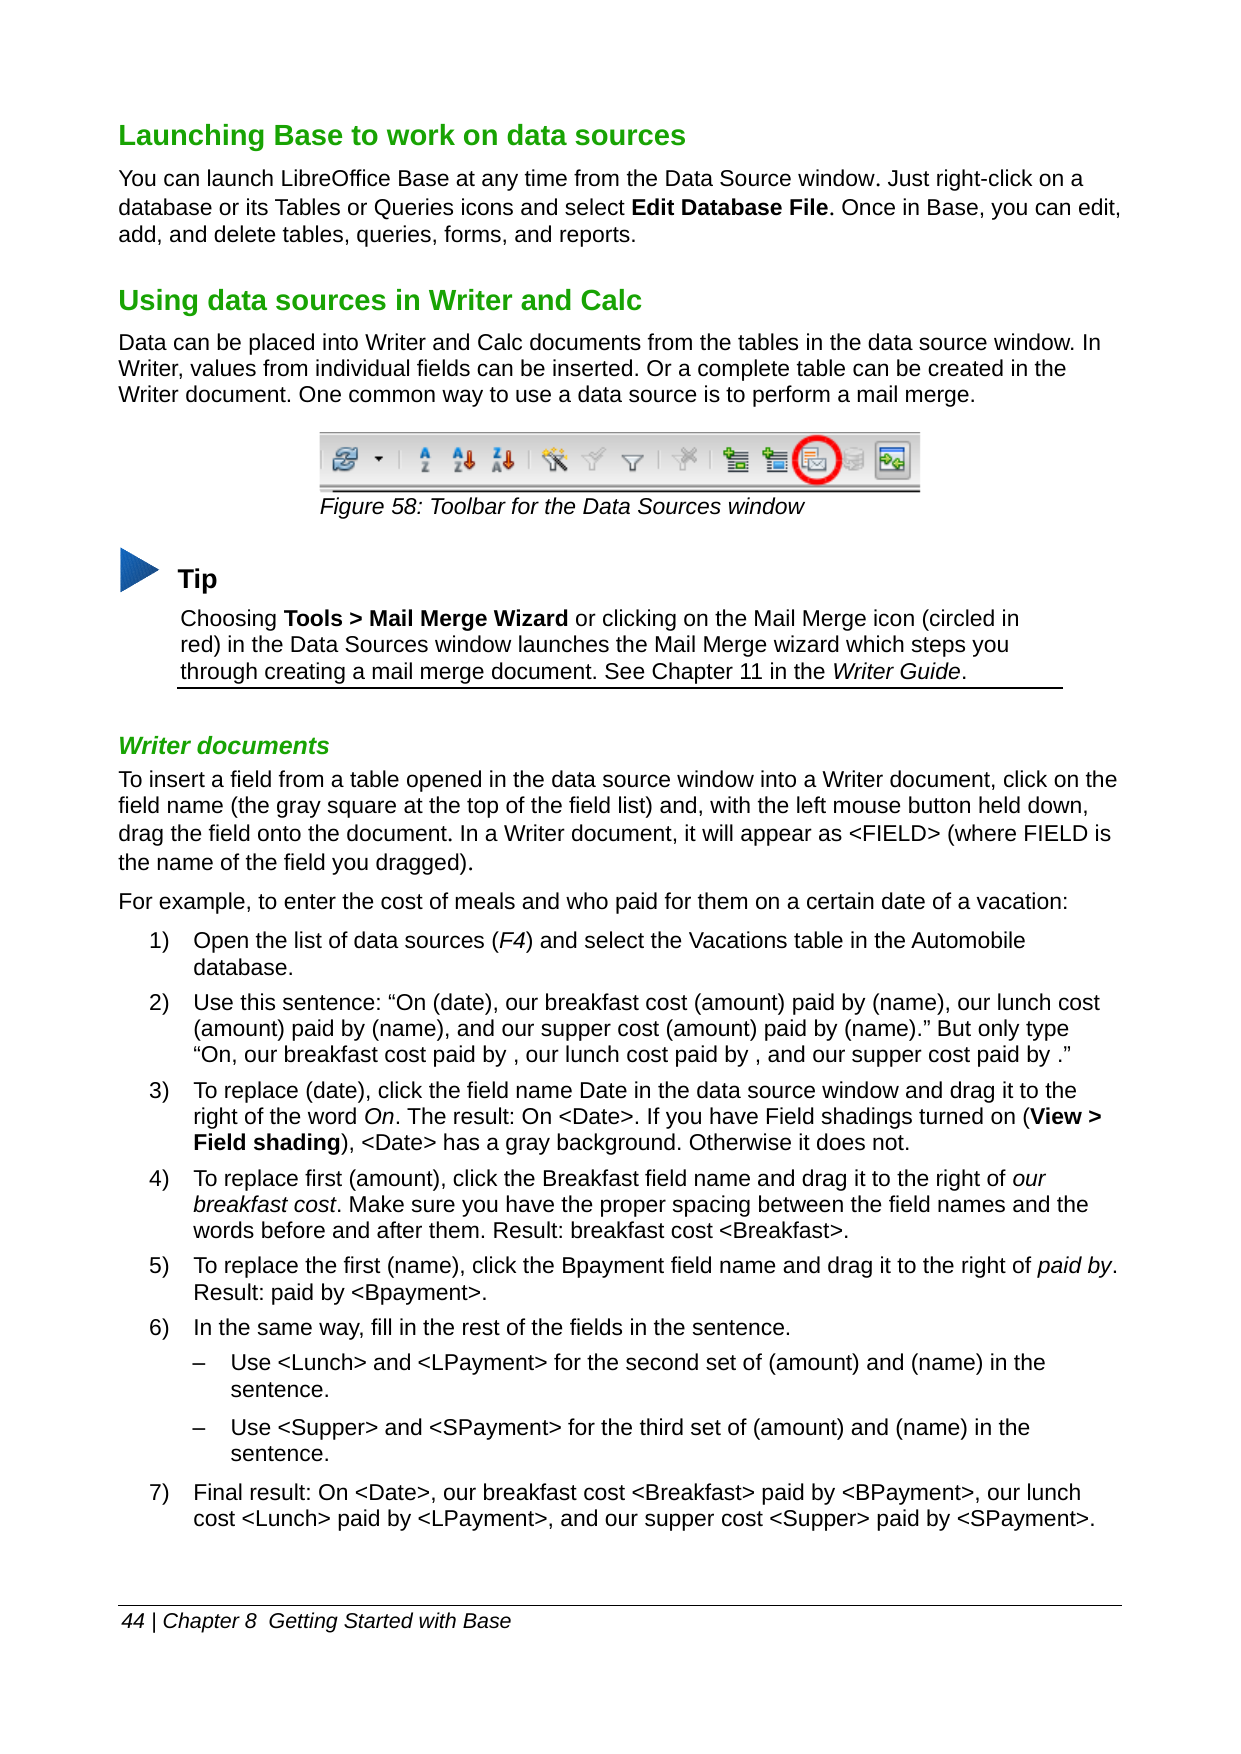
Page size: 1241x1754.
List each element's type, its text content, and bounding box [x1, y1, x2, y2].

subtitle Launching Base to work on data sources [118, 118, 1122, 152]
list Open the list of data sources (F4) and select the Vacations table in the Automobile database. [169, 927, 1122, 980]
text Choosing Tools > Mail Merge Wizard or clicking on the Mail Merge icon (circled in red) in the Data Sources window launches the Mail Merge wizard which steps you through creating a mail merge document. See Chapter 11 in the Writer Guide. [177, 602, 1063, 687]
list Use <Lunch> and <LPayment> for the second set of (amount) and (name) in the sentence. [192, 1349, 1122, 1402]
list To replace the first (name), click the Bpayment field name and drag it to the right of paid by. Result: paid by <Bpayment>. [169, 1252, 1122, 1305]
list Use <Supper> and <SPayment> for the third set of (amount) and (name) in the sentence. [192, 1414, 1122, 1467]
subtitle Writer documents [118, 731, 1122, 760]
list Use this sentence: “On (date), our breakfast cost (amount) paid by (name), our lunch cost (amount) paid by (name), and our supper cost (amount) paid by (name).” But only type “On, our breakfast cost paid by , our lunch cost paid by , and our supper cost paid by .” [169, 989, 1122, 1068]
subtitle Using data sources in Writer and Calc [118, 283, 1122, 317]
list To replace (date), click the field name Date in the data source window and drag it to the right of the word On. The result: On <Date>. If you have Field shadings turned on (View > Field shading), <Date> has a gray background. Otherwise it does not. [169, 1077, 1122, 1156]
text Data can be placed into Writer and Calc documents from the tables in the data source window. In Writer, values from individual fields can be inserted. Or a complete table can be created in the Writer document. One common way to use a data source is to perform a mail merge. [118, 329, 1122, 408]
text To insert a field from a table opened in the data source window into a Writer document, click on the field name (the gray square at the top of the field list) and, with the left mouse button held down, drag the field onto the document. In a Writer document, it will appear as <FIELD> (where FIELD is the name of the field you dragged). [118, 766, 1122, 876]
list To replace first (amount), click the Breakfast field name and drag it to the right of our breakfast cost. Make sure you have the proper spacing between the field names and the words before and after them. Result: breakfast cost <Breakfast>. [169, 1164, 1122, 1244]
list In the same way, fill in the rest of the fields in the sentence. [169, 1314, 1122, 1340]
subtitle Tip [118, 545, 1122, 594]
text Figure 58: Toolbar for the Data Sources window [319, 494, 921, 519]
list Final result: On <Date>, our breakfast cost <Breakfast> paid by <BPayment>, our lunch cost <Lunch> paid by <LPayment>, and our supper cost <Supper> paid by <SPayment>. [169, 1479, 1122, 1531]
text You can launch LibreOffice Base at any time from the Data Source window. Just right-click on a database or its Tables or Queries icons and select Edit Database File. Once in Base, you can edit, add, and delete tables, queries, forms, and reports. [118, 163, 1122, 247]
picture [319, 432, 921, 494]
text For example, to enter the cost of meals and who paid for them on a certain date of a vacation: [118, 888, 1122, 915]
